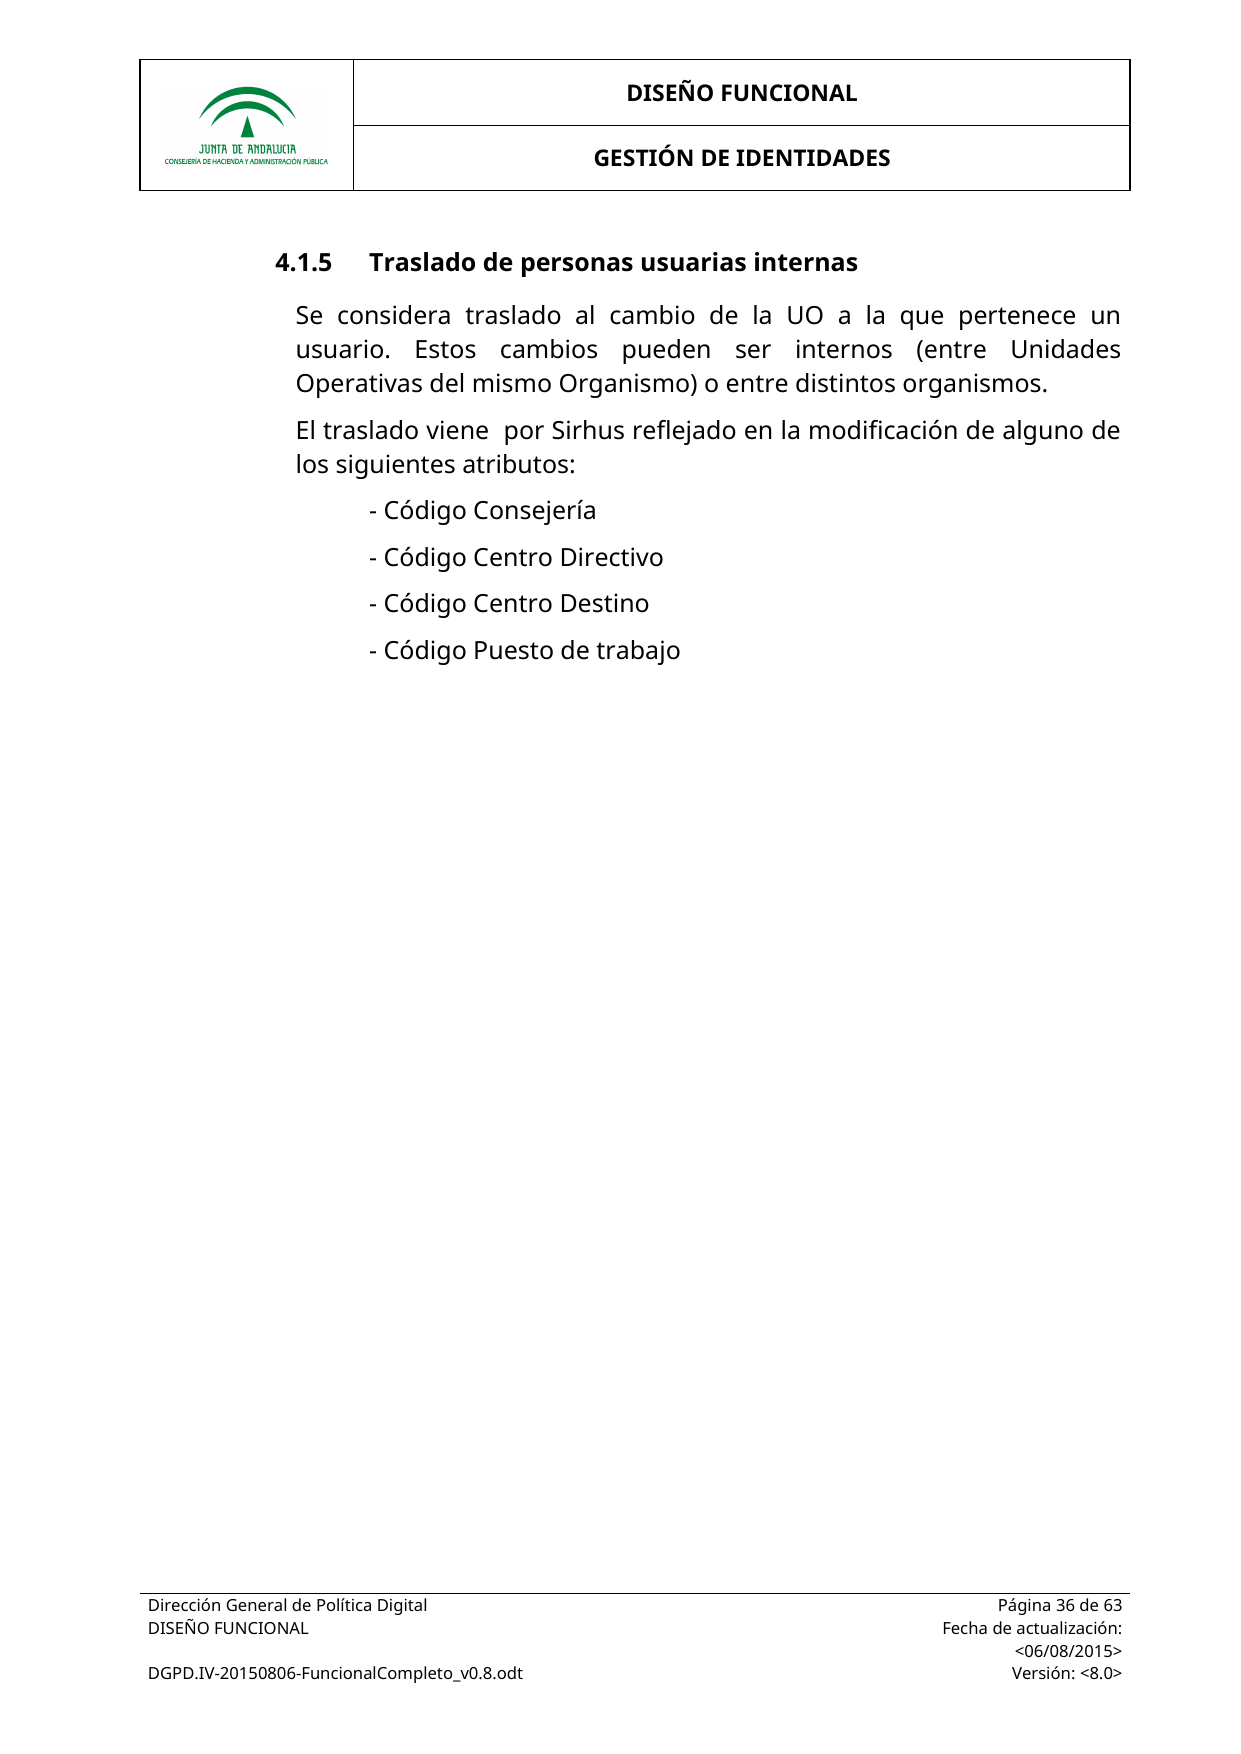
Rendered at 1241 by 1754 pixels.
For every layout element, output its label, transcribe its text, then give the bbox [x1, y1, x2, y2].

text Se considera traslado al cambio de la UO a la que pertenece un usuario. Estos cambios pueden ser internos (entre Unidades Operativas del mismo Organismo) o entre distintos organismos. [295, 298, 1122, 400]
text - Código Consejería [295, 493, 1122, 527]
text - Código Centro Destino [295, 586, 1122, 620]
subtitle 4.1.5 Traslado de personas usuarias internas [201, 245, 1122, 279]
picture [164, 85, 330, 165]
text - Código Centro Directivo [295, 539, 1122, 573]
text - Código Puesto de trabajo [295, 633, 1122, 667]
text El traslado viene por Sirhus reflejado en la modificación de alguno de los siguientes atributos: [295, 412, 1122, 480]
